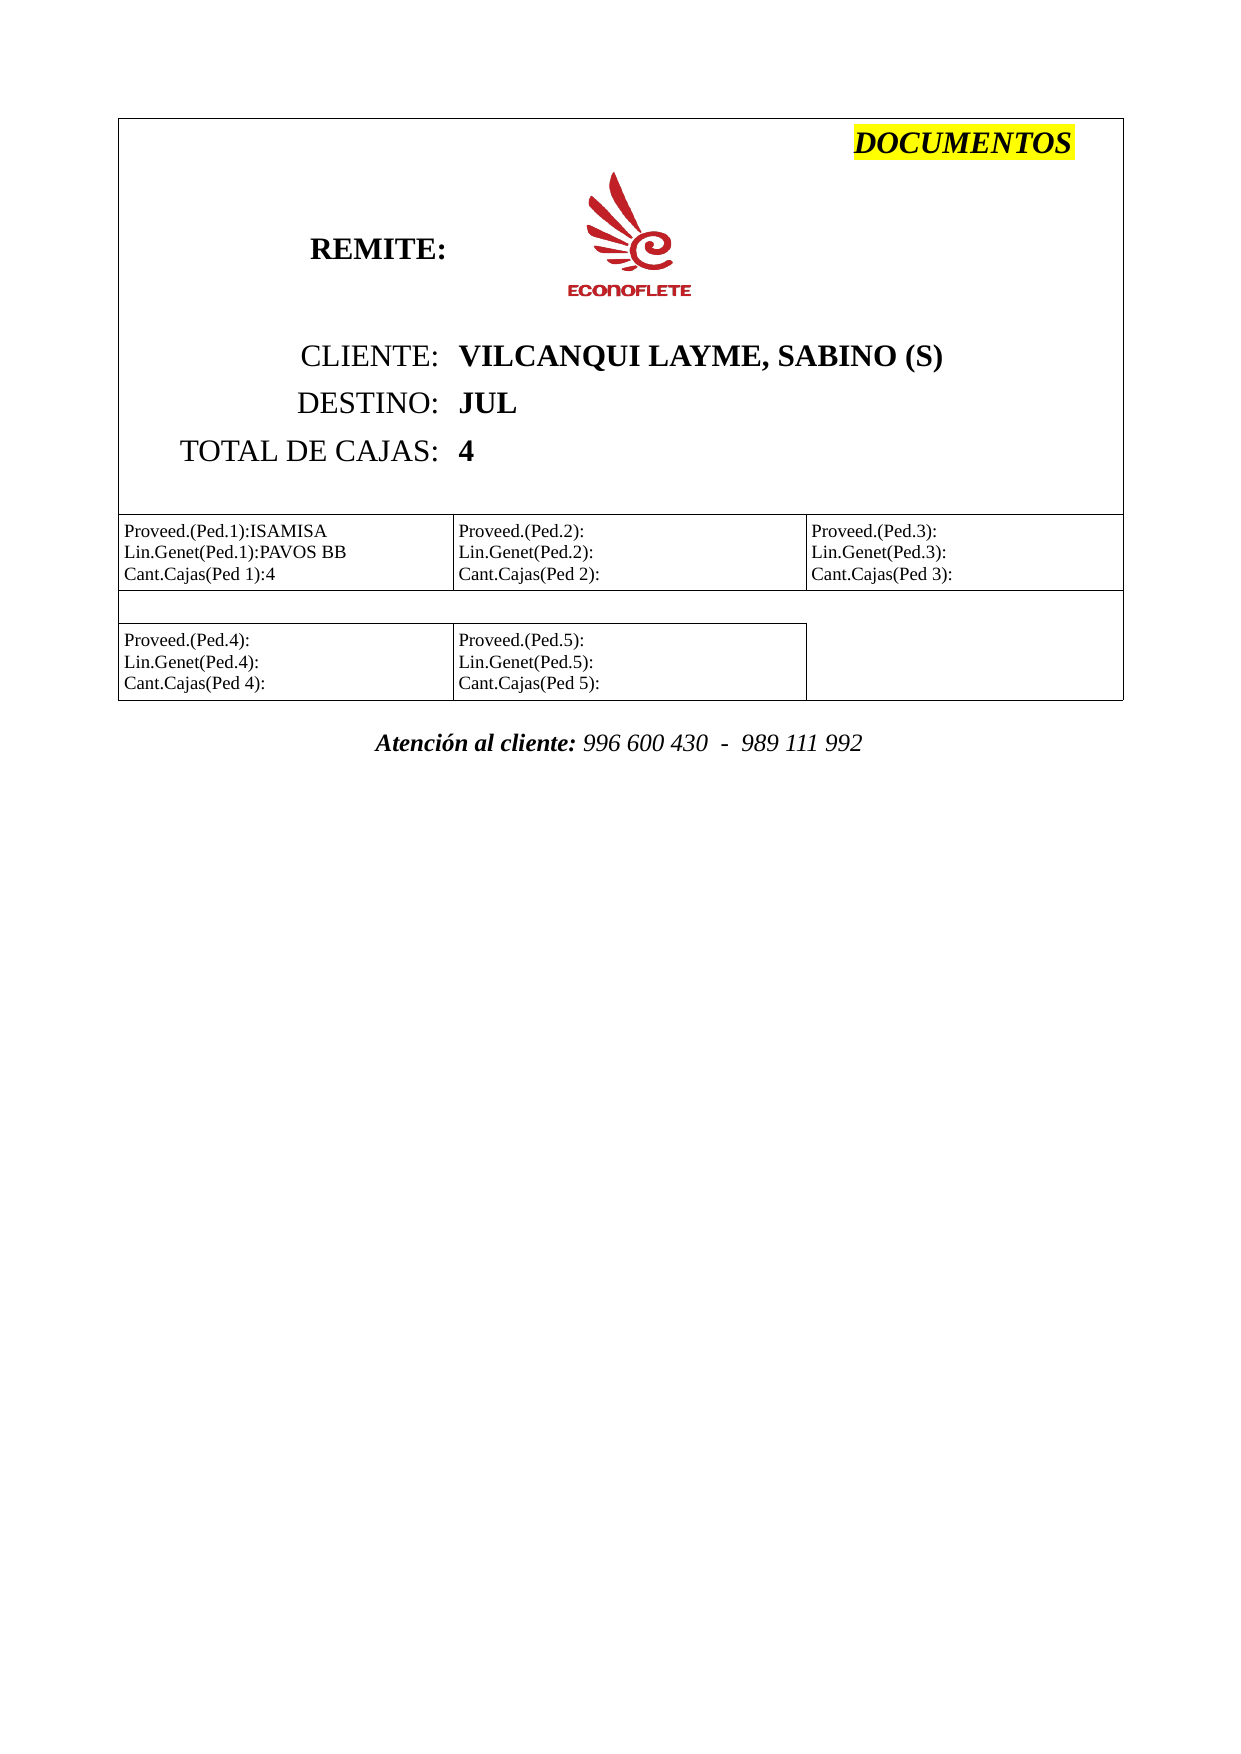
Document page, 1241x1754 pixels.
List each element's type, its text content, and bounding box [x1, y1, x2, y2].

table_cell [806, 474, 1123, 514]
table_header [119, 119, 453, 166]
table_cell 4 [453, 426, 1123, 474]
table_cell Proveed.(Ped.5): Lin.Genet(Ped.5): Cant.Cajas(Ped 5): [454, 624, 806, 699]
table_cell JUL [453, 379, 806, 426]
table_header DOCUMENTOS [806, 119, 1123, 166]
text Atención al cliente: 996 600 430 - 989 111 992 [118, 728, 1122, 757]
table_cell Proveed.(Ped.2): Lin.Genet(Ped.2): Cant.Cajas(Ped 2): [454, 515, 806, 590]
table_cell [119, 474, 453, 514]
table_cell [453, 591, 806, 623]
table_cell [806, 591, 1123, 623]
table_cell [807, 623, 1123, 699]
table_cell CLIENTE: [119, 332, 453, 379]
table_cell VILCANQUI LAYME, SABINO (S) [453, 332, 1123, 379]
table_cell [806, 166, 1123, 332]
picture [552, 171, 707, 297]
table_header [453, 119, 806, 166]
table_cell [453, 474, 806, 514]
table_cell Proveed.(Ped.4): Lin.Genet(Ped.4): Cant.Cajas(Ped 4): [119, 624, 453, 699]
table_cell TOTAL DE CAJAS: [119, 426, 453, 474]
table_cell [806, 379, 1123, 426]
table_cell [119, 591, 453, 623]
table_cell [453, 166, 806, 332]
table_cell REMITE: [119, 166, 453, 332]
table_cell Proveed.(Ped.1):ISAMISA Lin.Genet(Ped.1):PAVOS BB Cant.Cajas(Ped 1):4 [119, 515, 453, 590]
table_cell DESTINO: [119, 379, 453, 426]
table_cell Proveed.(Ped.3): Lin.Genet(Ped.3): Cant.Cajas(Ped 3): [807, 515, 1123, 590]
